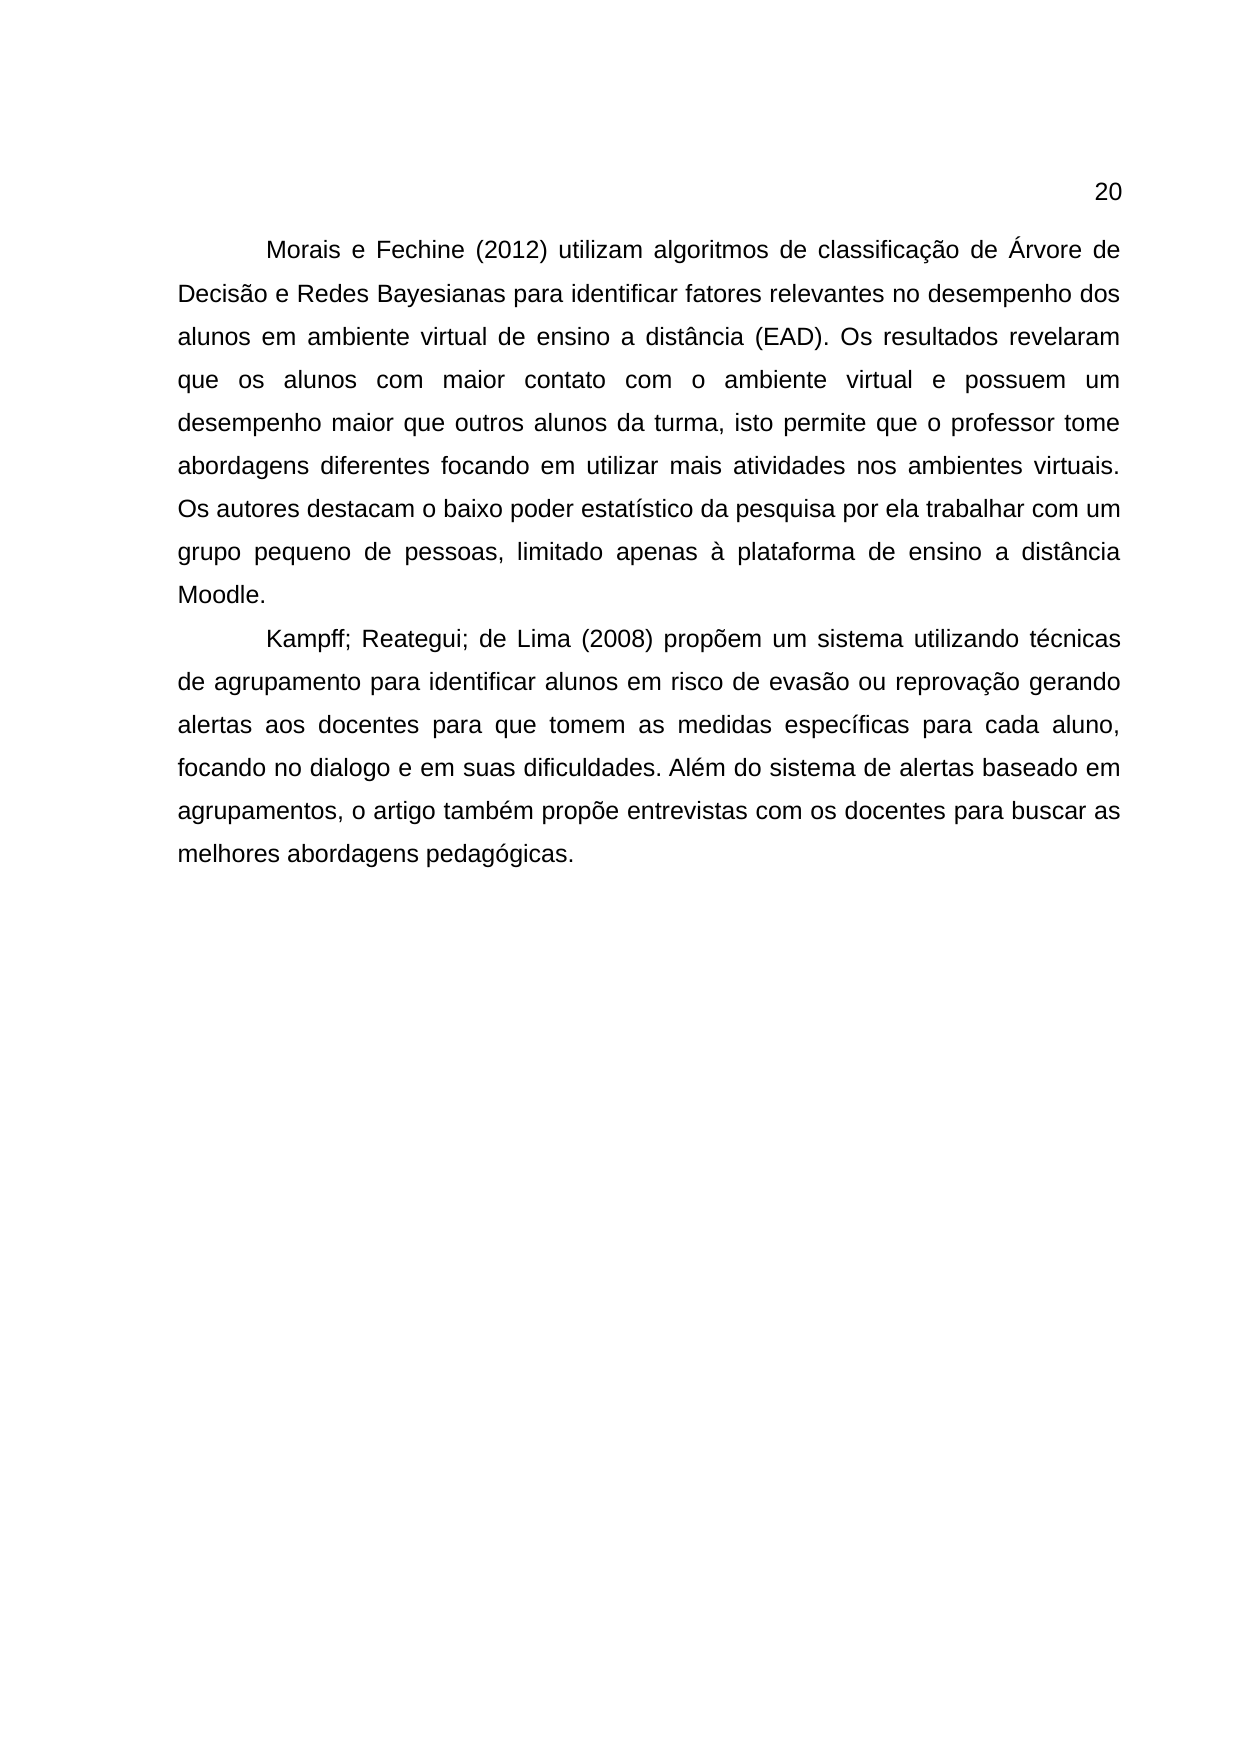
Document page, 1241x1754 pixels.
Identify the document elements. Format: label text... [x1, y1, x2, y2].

text Morais e Fechine (2012) utilizam algoritmos de classificação de Árvore de Decisão e Redes Bayesianas para identificar fatores relevantes no desempenho dos alunos em ambiente virtual de ensino a distância (EAD). Os resultados revelaram que os alunos com maior contato com o ambiente virtual e possuem um desempenho maior que outros alunos da turma, isto permite que o professor tome abordagens diferentes focando em utilizar mais atividades nos ambientes virtuais. Os autores destacam o baixo poder estatístico da pesquisa por ela trabalhar com um grupo pequeno de pessoas, limitado apenas à plataforma de ensino a distância Moodle. [177, 235, 1122, 609]
text Kampff; Reategui; de Lima (2008) propõem um sistema utilizando técnicas de agrupamento para identificar alunos em risco de evasão ou reprovação gerando alertas aos docentes para que tomem as medidas específicas para cada aluno, focando no dialogo e em suas dificuldades. Além do sistema de alertas baseado em agrupamentos, o artigo também propõe entrevistas com os docentes para buscar as melhores abordagens pedagógicas. [177, 623, 1122, 868]
